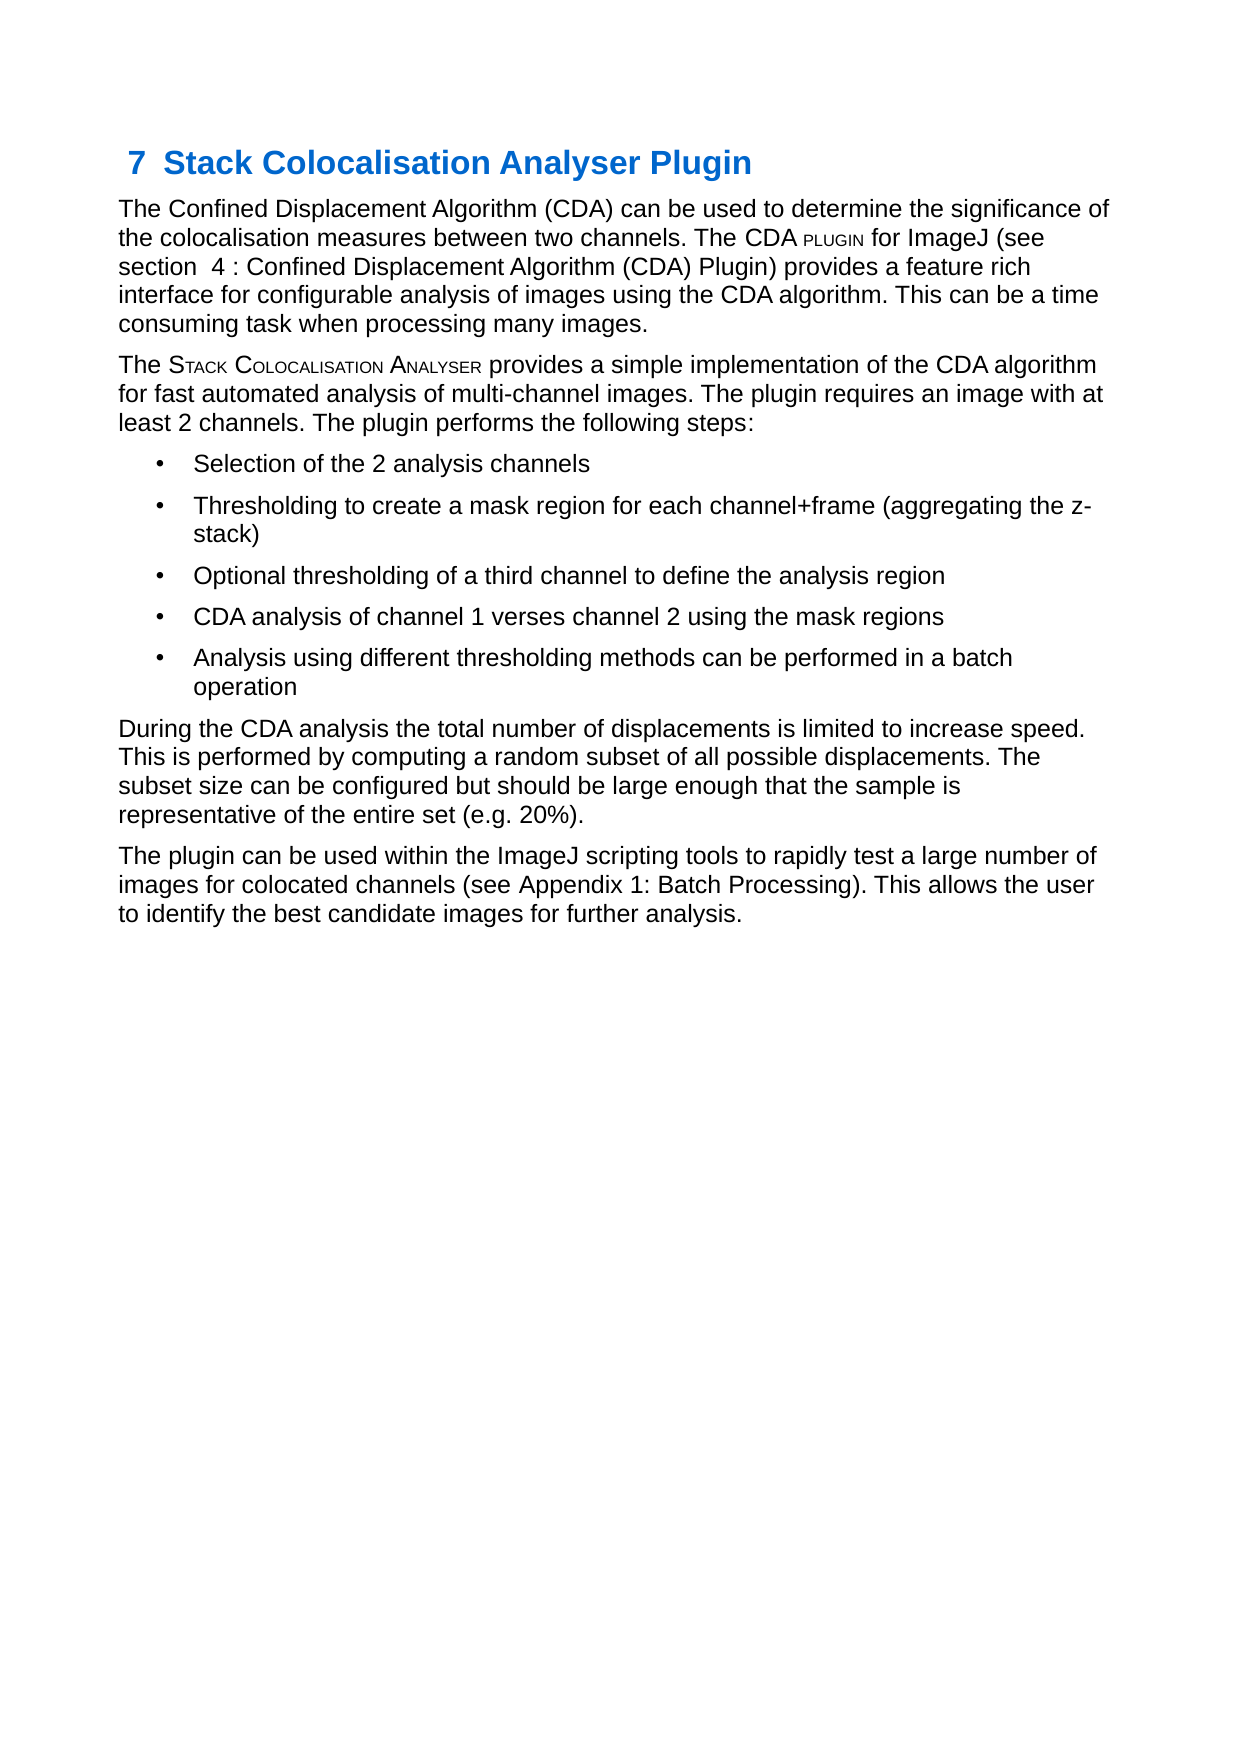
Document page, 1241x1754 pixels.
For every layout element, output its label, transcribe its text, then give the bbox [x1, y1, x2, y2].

list CDA analysis of channel 1 verses channel 2 using the mask regions [156, 602, 1122, 631]
list Thresholding to create a mask region for each channel+frame (aggregating the z-stack) [156, 491, 1122, 548]
text The Confined Displacement Algorithm (CDA) can be used to determine the significance of the colocalisation measures between two channels. The CDA plugin for ImageJ (see section 4: Confined Displacement Algorithm (CDA) Plugin) provides a feature rich interface for configurable analysis of images using the CDA algorithm. This can be a time consuming task when processing many images. [118, 194, 1122, 338]
list Selection of the 2 analysis channels [156, 449, 1122, 478]
list Analysis using different thresholding methods can be performed in a batch operation [156, 643, 1122, 701]
text The plugin can be used within the ImageJ scripting tools to rapidly test a large number of images for colocated channels (see Appendix 1: Batch Processing). This allows the user to identify the best candidate images for further analysis. [118, 841, 1122, 927]
text During the CDA analysis the total number of displacements is limited to increase speed. This is performed by computing a random subset of all possible displacements. The subset size can be configured but should be large enough that the sample is representative of the entire set (e.g. 20%). [118, 713, 1122, 828]
list Optional thresholding of a third channel to define the analysis region [156, 561, 1122, 589]
subtitle Stack Colocalisation Analyser Plugin [118, 143, 1122, 182]
text The Stack Colocalisation Analyser provides a simple implementation of the CDA algorithm for fast automated analysis of multi-channel images. The plugin requires an image with at least 2 channels. The plugin performs the following steps: [118, 351, 1122, 437]
